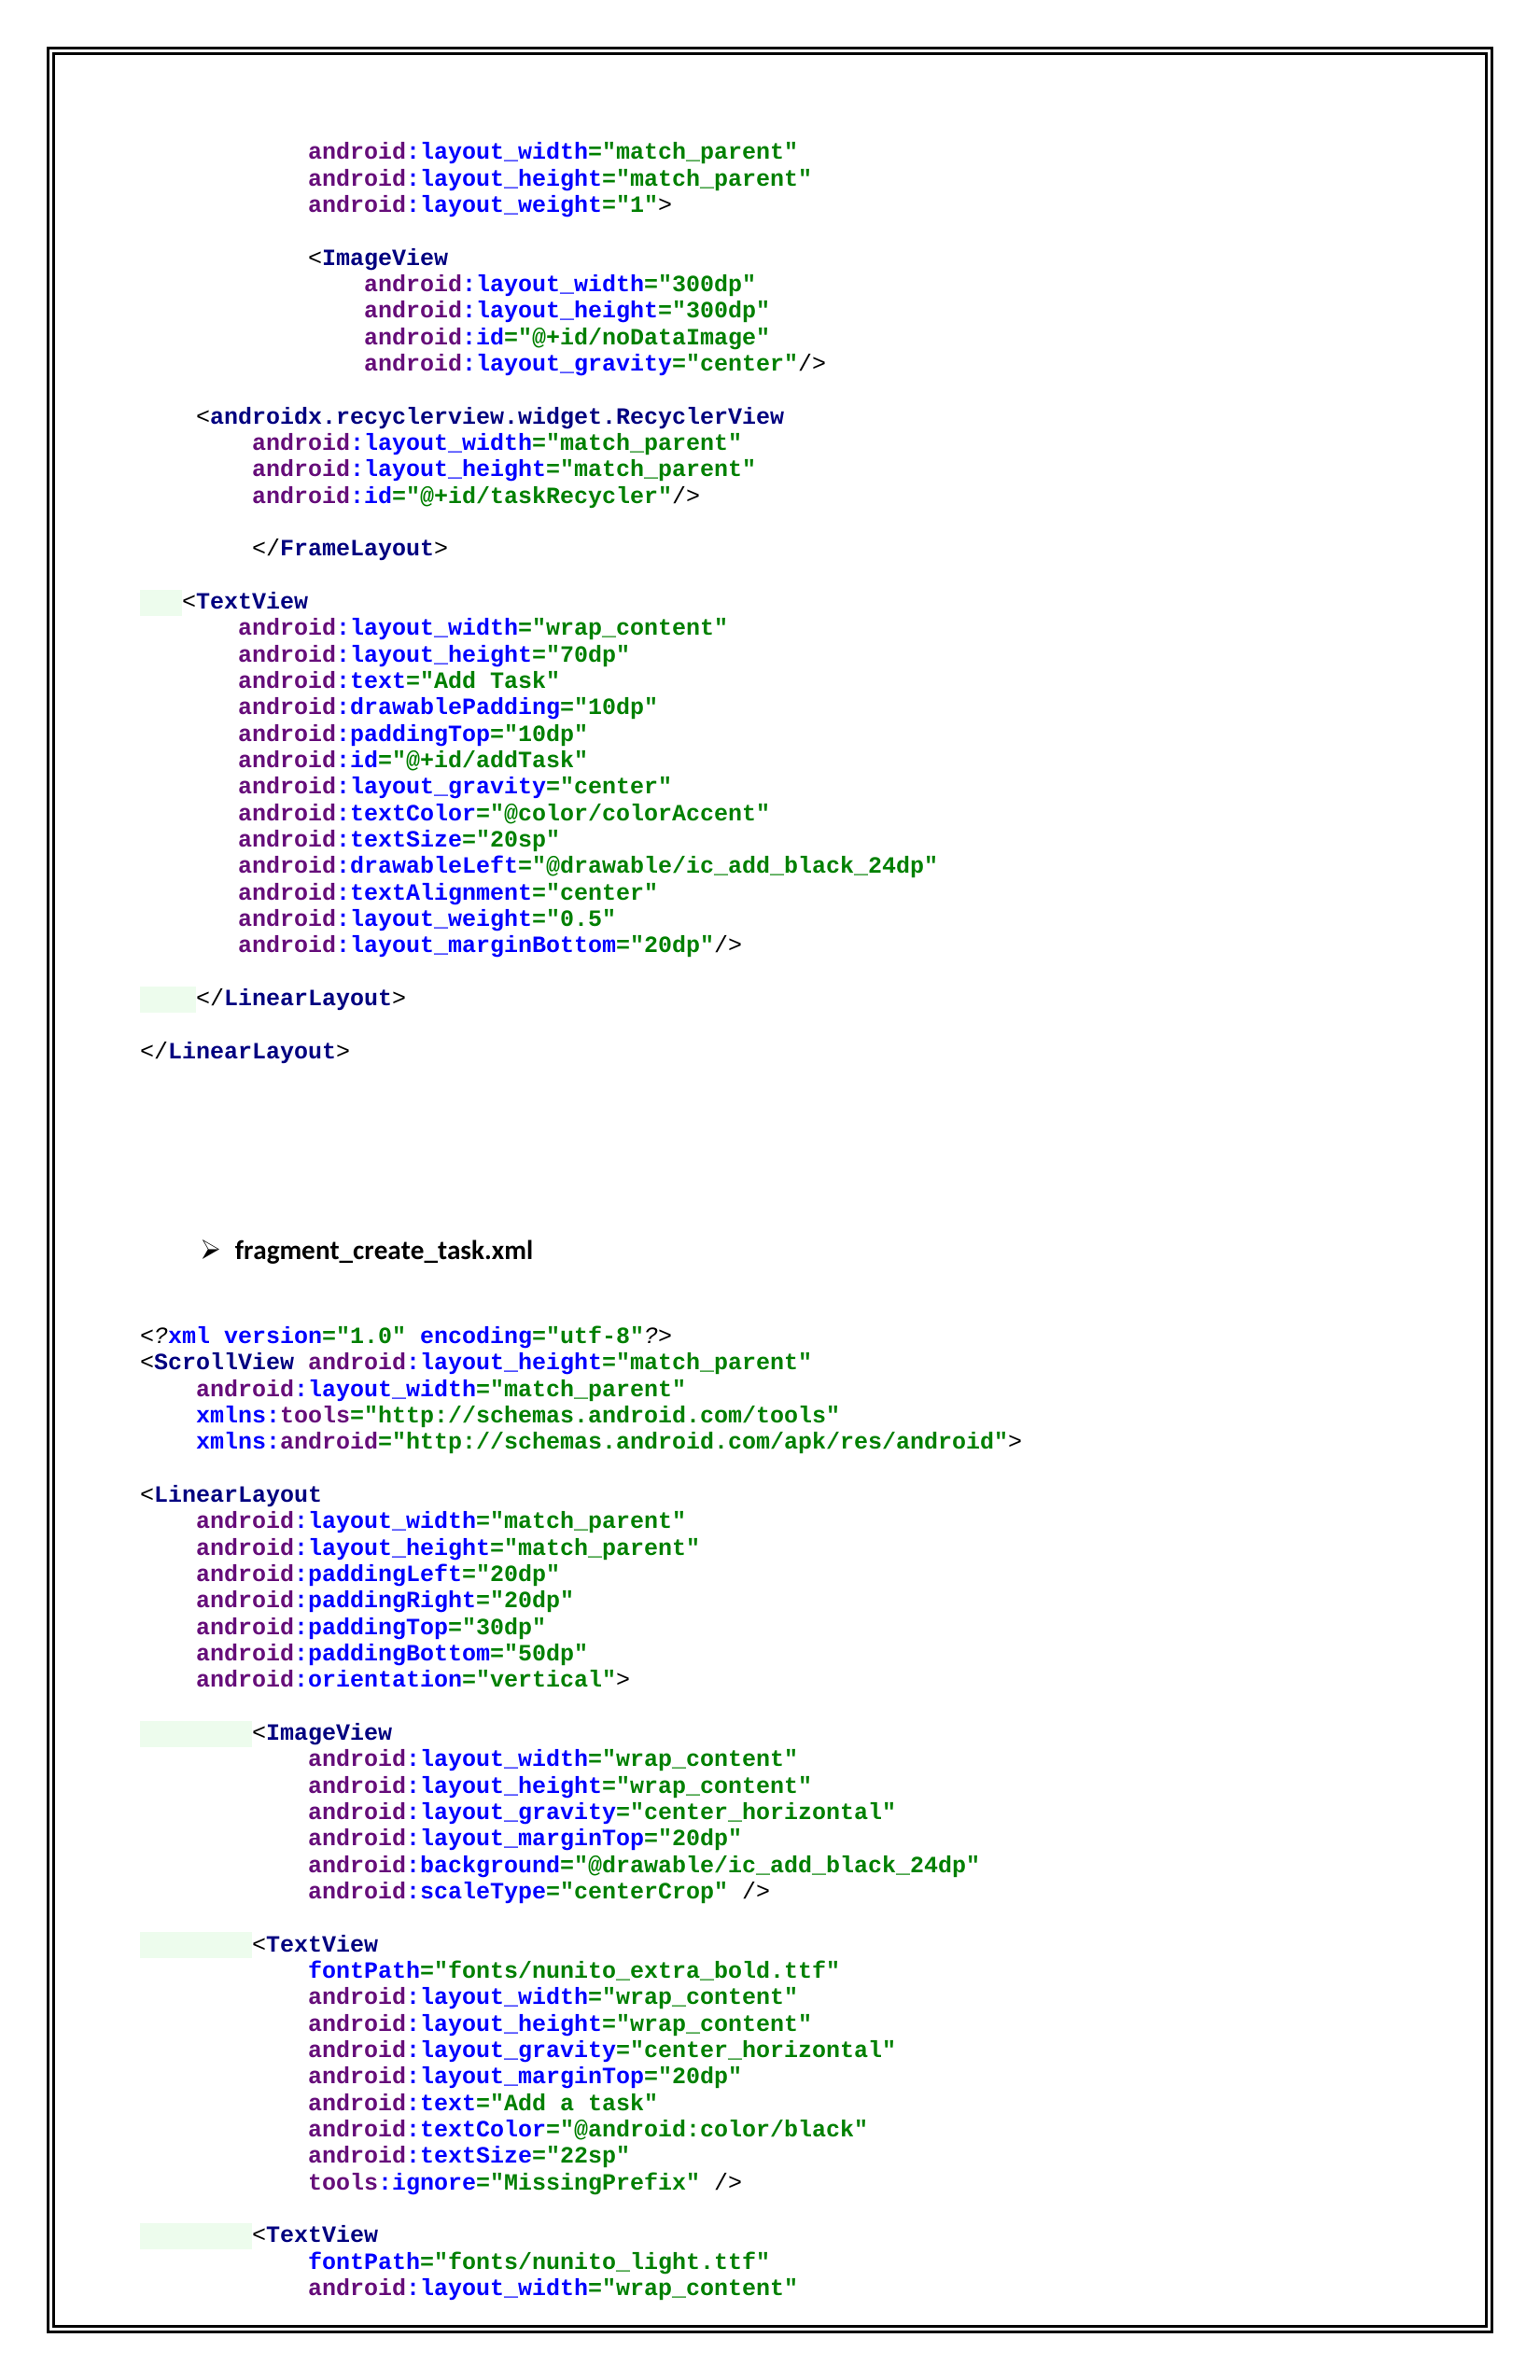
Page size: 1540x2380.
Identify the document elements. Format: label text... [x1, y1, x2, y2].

text android:layout_width="match_parent" android:layout_height="match_parent" android:layout_weight="1"> <ImageView android:layout_width="300dp" android:layout_height="300dp" android:id="@+id/noDataImage" android:layout_gravity="center"/> <androidx.recyclerview.widget.RecyclerView android:layout_width="match_parent" android:layout_height="match_parent" android:id="@+id/taskRecycler"/> </FrameLayout> <TextView android:layout_width="wrap_content" android:layout_height="70dp" android:text="Add Task" android:drawablePadding="10dp" android:paddingTop="10dp" android:id="@+id/addTask" android:layout_gravity="center" android:textColor="@color/colorAccent" android:textSize="20sp" android:drawableLeft="@drawable/ic_add_black_24dp" android:textAlignment="center" android:layout_weight="0.5" android:layout_marginBottom="20dp"/> </LinearLayout> </LinearLayout> [140, 140, 1400, 1066]
list fragment_create_task.xml [200, 1233, 1400, 1267]
text <?xml version="1.0" encoding="utf-8"?> <ScrollView android:layout_height="match_parent" android:layout_width="match_parent" xmlns:tools="http://schemas.android.com/tools" xmlns:android="http://schemas.android.com/apk/res/android"> <LinearLayout android:layout_width="match_parent" android:layout_height="match_parent" android:paddingLeft="20dp" android:paddingRight="20dp" android:paddingTop="30dp" android:paddingBottom="50dp" android:orientation="vertical"> <ImageView android:layout_width="wrap_content" android:layout_height="wrap_content" android:layout_gravity="center_horizontal" android:layout_marginTop="20dp" android:background="@drawable/ic_add_black_24dp" android:scaleType="centerCrop" /> <TextView fontPath="fonts/nunito_extra_bold.ttf" android:layout_width="wrap_content" android:layout_height="wrap_content" android:layout_gravity="center_horizontal" android:layout_marginTop="20dp" android:text="Add a task" android:textColor="@android:color/black" android:textSize="22sp" tools:ignore="MissingPrefix" /> <TextView fontPath="fonts/nunito_light.ttf" android:layout_width="wrap_content" [140, 1323, 1400, 2303]
